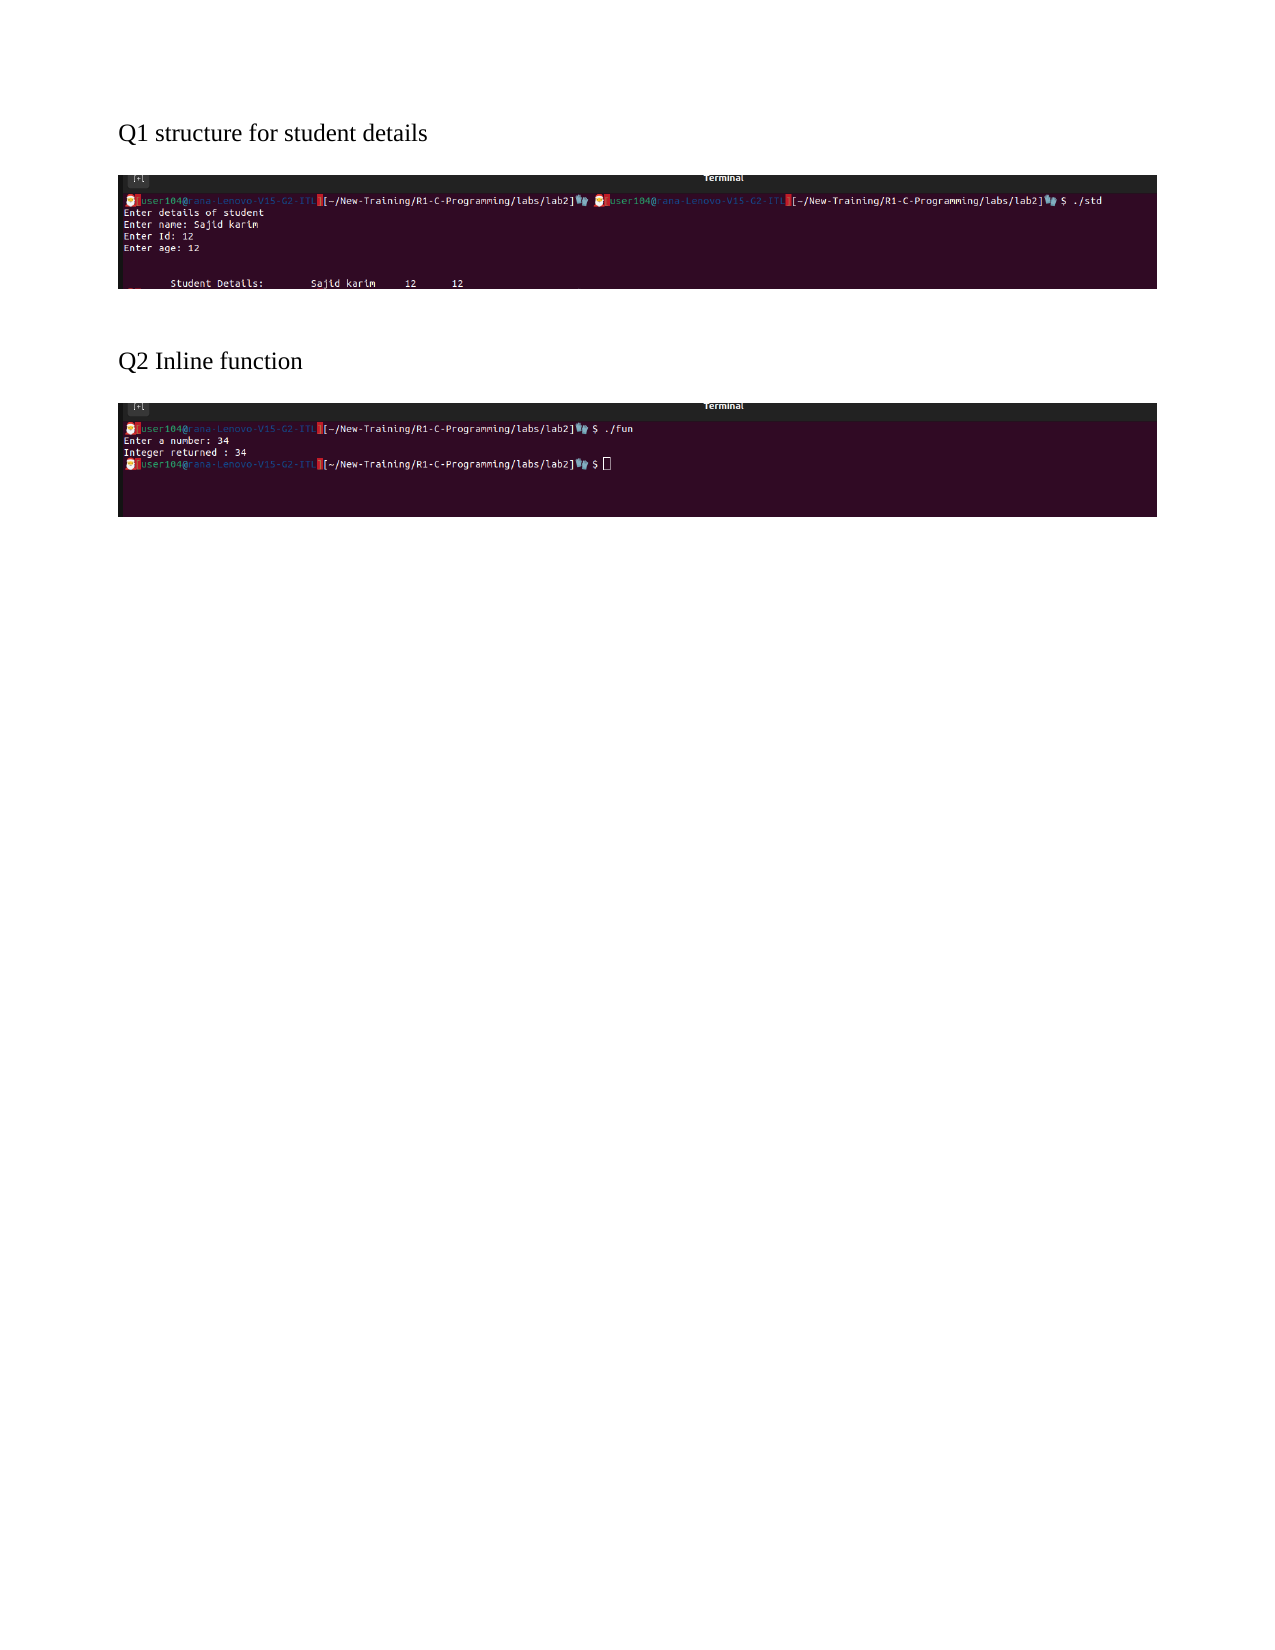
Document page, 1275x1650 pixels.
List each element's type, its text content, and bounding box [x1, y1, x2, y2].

text Q2 Inline function [118, 346, 1157, 375]
picture [118, 403, 1157, 517]
picture [118, 175, 1157, 289]
text Q1 structure for student details [118, 118, 1157, 147]
